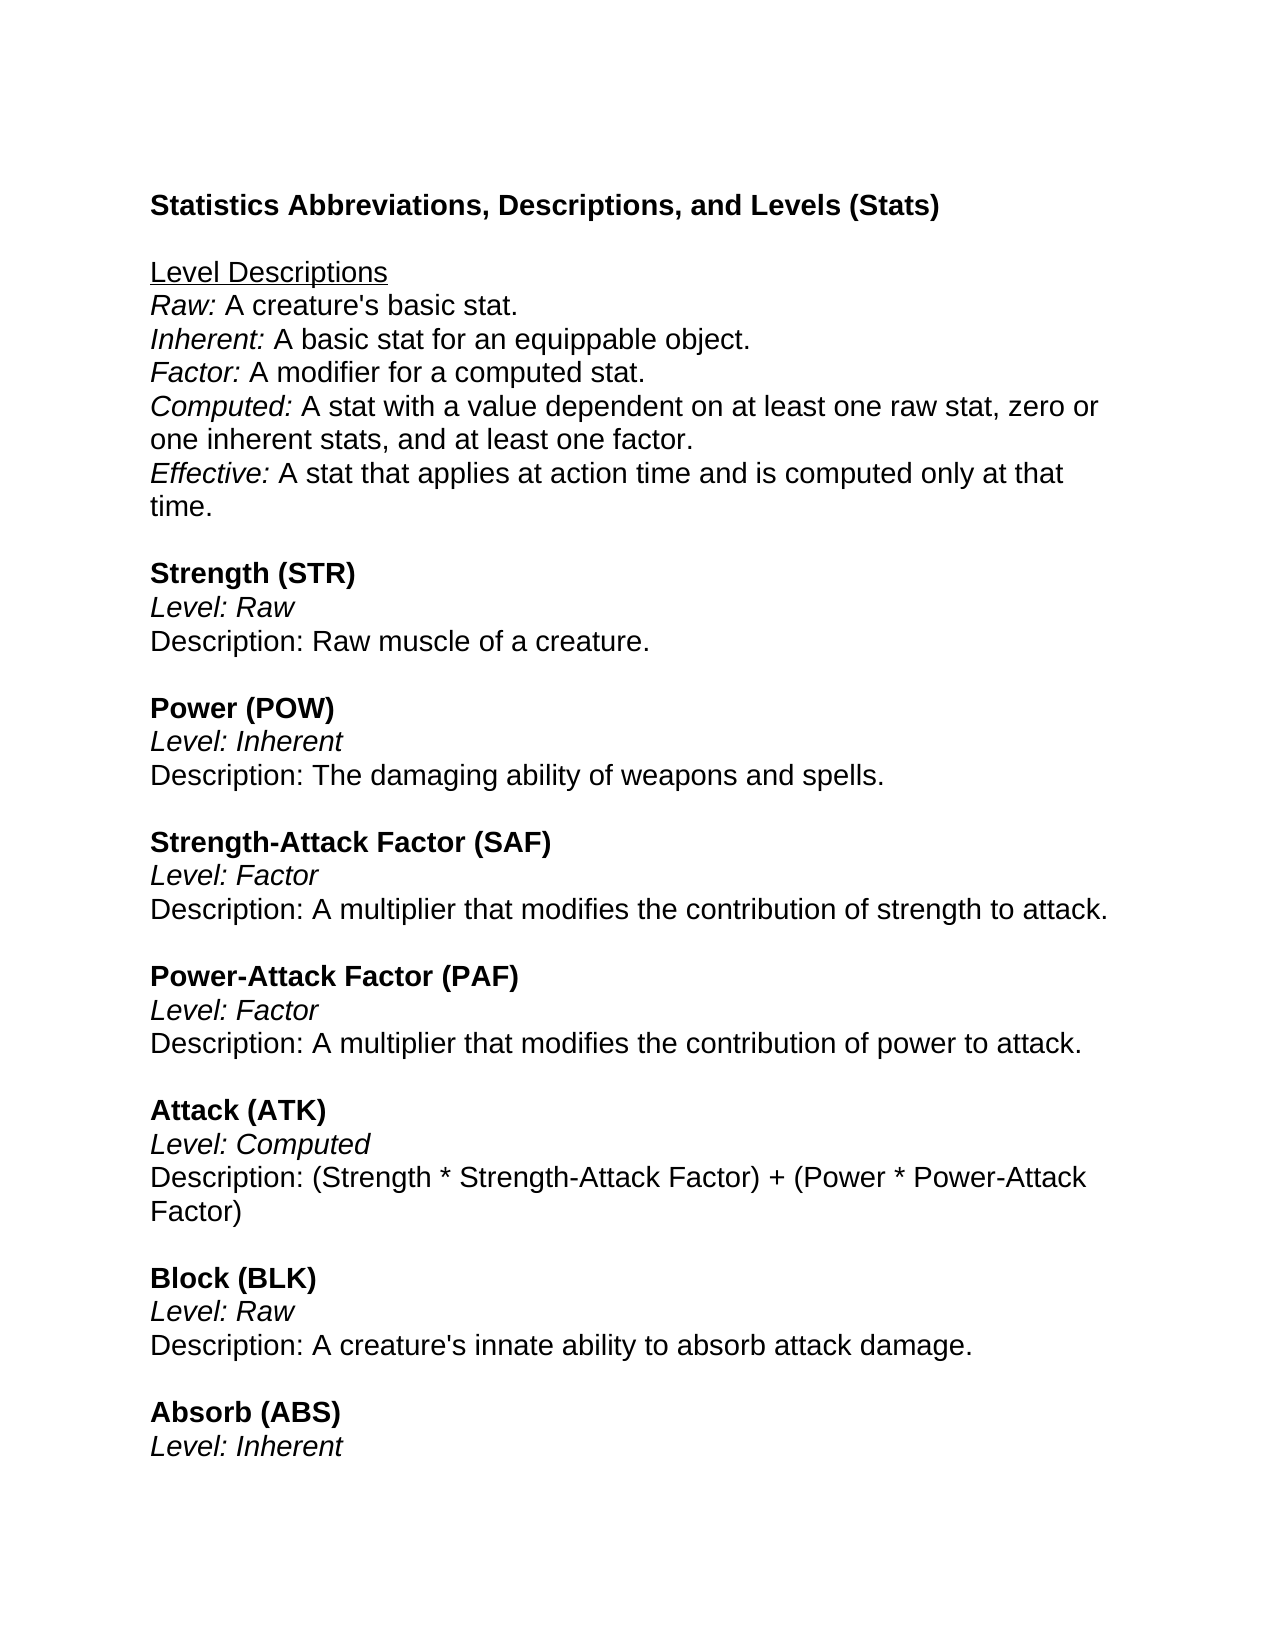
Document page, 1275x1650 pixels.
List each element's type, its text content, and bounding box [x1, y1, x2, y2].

text Attack (ATK) [150, 1093, 1125, 1127]
text Block (BLK) [150, 1261, 1125, 1294]
text Level Descriptions [150, 254, 1125, 288]
text Description: A creature's innate ability to absorb attack damage. [150, 1328, 1125, 1361]
text Statistics Abbreviations, Descriptions, and Levels (Stats) [150, 187, 1125, 221]
text Description: Raw muscle of a creature. [150, 623, 1125, 657]
text Description: The damaging ability of weapons and spells. [150, 758, 1125, 791]
text Level: Factor [150, 992, 1125, 1026]
text Description: A multiplier that modifies the contribution of strength to attack. [150, 892, 1125, 925]
text Strength-Attack Factor (SAF) [150, 825, 1125, 858]
text Level: Computed [150, 1127, 1125, 1160]
text Description: (Strength * Strength-Attack Factor) + (Power * Power-Attack Factor) [150, 1160, 1125, 1227]
text Absorb (ABS) [150, 1395, 1125, 1428]
text Strength (STR) [150, 556, 1125, 590]
text Level: Raw [150, 590, 1125, 623]
text Level: Factor [150, 858, 1125, 892]
text Power-Attack Factor (PAF) [150, 959, 1125, 992]
text Level: Inherent [150, 724, 1125, 758]
text Raw: A creature's basic stat. [150, 288, 1125, 322]
text Level: Inherent [150, 1428, 1125, 1462]
text Computed: A stat with a value dependent on at least one raw stat, zero or one inherent stats, and at least one factor. [150, 389, 1125, 456]
text Effective: A stat that applies at action time and is computed only at that time. [150, 456, 1125, 523]
text Inherent: A basic stat for an equippable object. [150, 322, 1125, 355]
text Level: Raw [150, 1294, 1125, 1328]
text Description: A multiplier that modifies the contribution of power to attack. [150, 1026, 1125, 1059]
text Factor: A modifier for a computed stat. [150, 355, 1125, 389]
text Power (POW) [150, 691, 1125, 724]
